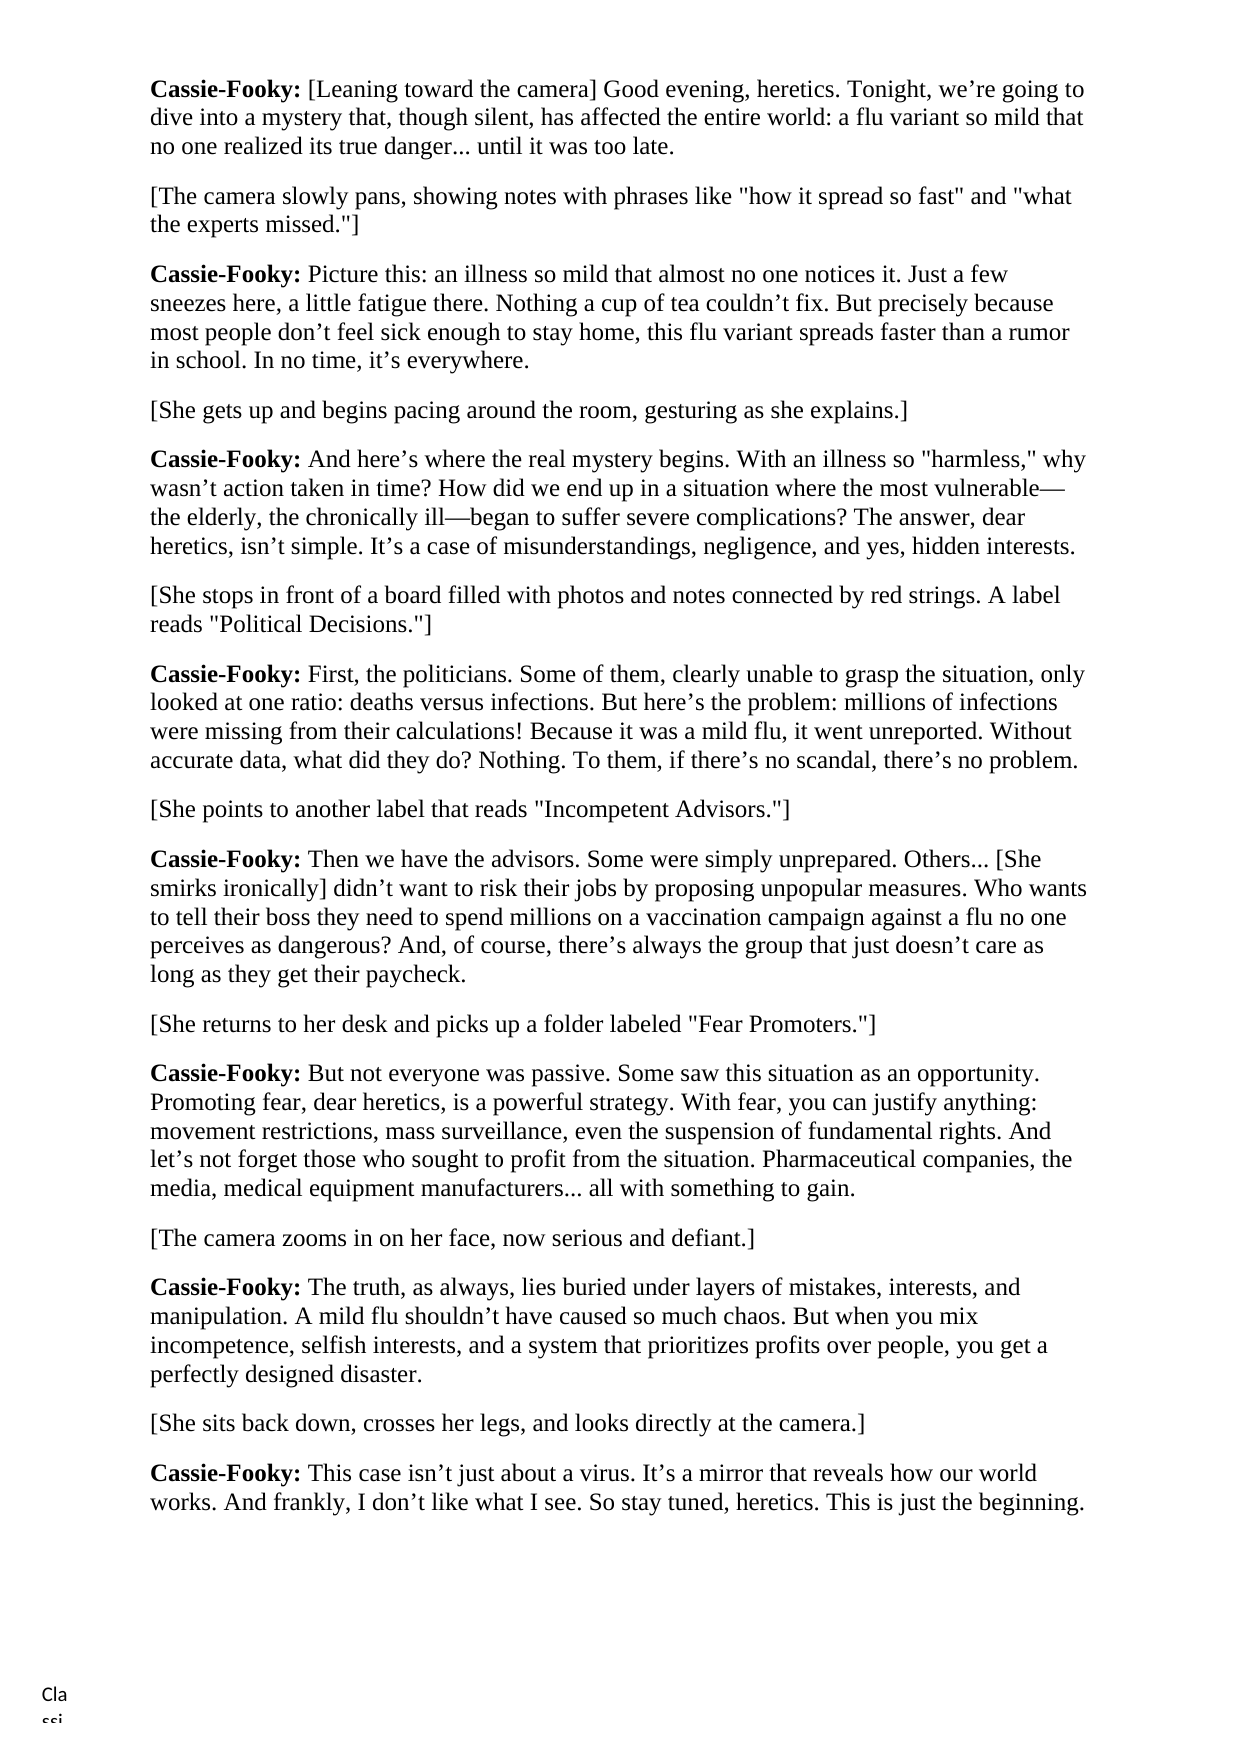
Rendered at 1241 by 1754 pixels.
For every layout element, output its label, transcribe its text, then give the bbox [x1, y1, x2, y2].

text Cassie-Fooky: Picture this: an illness so mild that almost no one notices it. Just a few sneezes here, a little fatigue there. Nothing a cup of tea couldn’t fix. But precisely because most people don’t feel sick enough to stay home, this flu variant spreads faster than a rumor in school. In no time, it’s everywhere. [150, 259, 1090, 374]
text Cassie-Fooky: But not everyone was passive. Some saw this situation as an opportunity. Promoting fear, dear heretics, is a powerful strategy. With fear, you can justify anything: movement restrictions, mass surveillance, even the suspension of fundamental rights. And let’s not forget those who sought to profit from the situation. Pharmaceutical companies, the media, medical equipment manufacturers... all with something to gain. [150, 1058, 1090, 1202]
text Cassie-Fooky: This case isn’t just about a virus. It’s a mirror that reveals how our world works. And frankly, I don’t like what I see. So stay tuned, heretics. This is just the beginning. [150, 1458, 1090, 1515]
text Cassie-Fooky: [Leaning toward the camera] Good evening, heretics. Tonight, we’re going to dive into a mystery that, though silent, has affected the entire world: a flu variant so mild that no one realized its true danger... until it was too late. [150, 74, 1090, 160]
text Cassie-Fooky: Then we have the advisors. Some were simply unprepared. Others... [She smirks ironically] didn’t want to risk their jobs by proposing unpopular measures. Who wants to tell their boss they need to spend millions on a vaccination campaign against a flu no one perceives as dangerous? And, of course, there’s always the group that just doesn’t care as long as they get their paycheck. [150, 844, 1090, 988]
text [The camera slowly pans, showing notes with phrases like "how it spread so fast" and "what the experts missed."] [150, 181, 1090, 238]
text [She gets up and begins pacing around the room, gesturing as she explains.] [150, 395, 1090, 424]
text [She stops in front of a board filled with photos and notes connected by red strings. A label reads "Political Decisions."] [150, 580, 1090, 638]
text [She returns to her desk and picks up a folder labeled "Fear Promoters."] [150, 1009, 1090, 1037]
text [She sits back down, crosses her legs, and looks directly at the camera.] [150, 1408, 1090, 1437]
text [The camera zooms in on her face, now serious and defiant.] [150, 1223, 1090, 1252]
text [She points to another label that reads "Incompetent Advisors."] [150, 794, 1090, 823]
text Cassie-Fooky: First, the politicians. Some of them, clearly unable to grasp the situation, only looked at one ratio: deaths versus infections. But here’s the problem: millions of infections were missing from their calculations! Because it was a mild flu, it went unreported. Without accurate data, what did they do? Nothing. To them, if there’s no scandal, there’s no problem. [150, 659, 1090, 774]
text Cassie-Fooky: The truth, as always, lies buried under layers of mistakes, interests, and manipulation. A mild flu shouldn’t have caused so much chaos. But when you mix incompetence, selfish interests, and a system that prioritizes profits over people, you get a perfectly designed disaster. [150, 1272, 1090, 1387]
text Cassie-Fooky: And here’s where the real mystery begins. With an illness so "harmless," why wasn’t action taken in time? How did we end up in a situation where the most vulnerable—the elderly, the chronically ill—began to suffer severe complications? The answer, dear heretics, isn’t simple. It’s a case of misunderstandings, negligence, and yes, hidden interests. [150, 444, 1090, 559]
